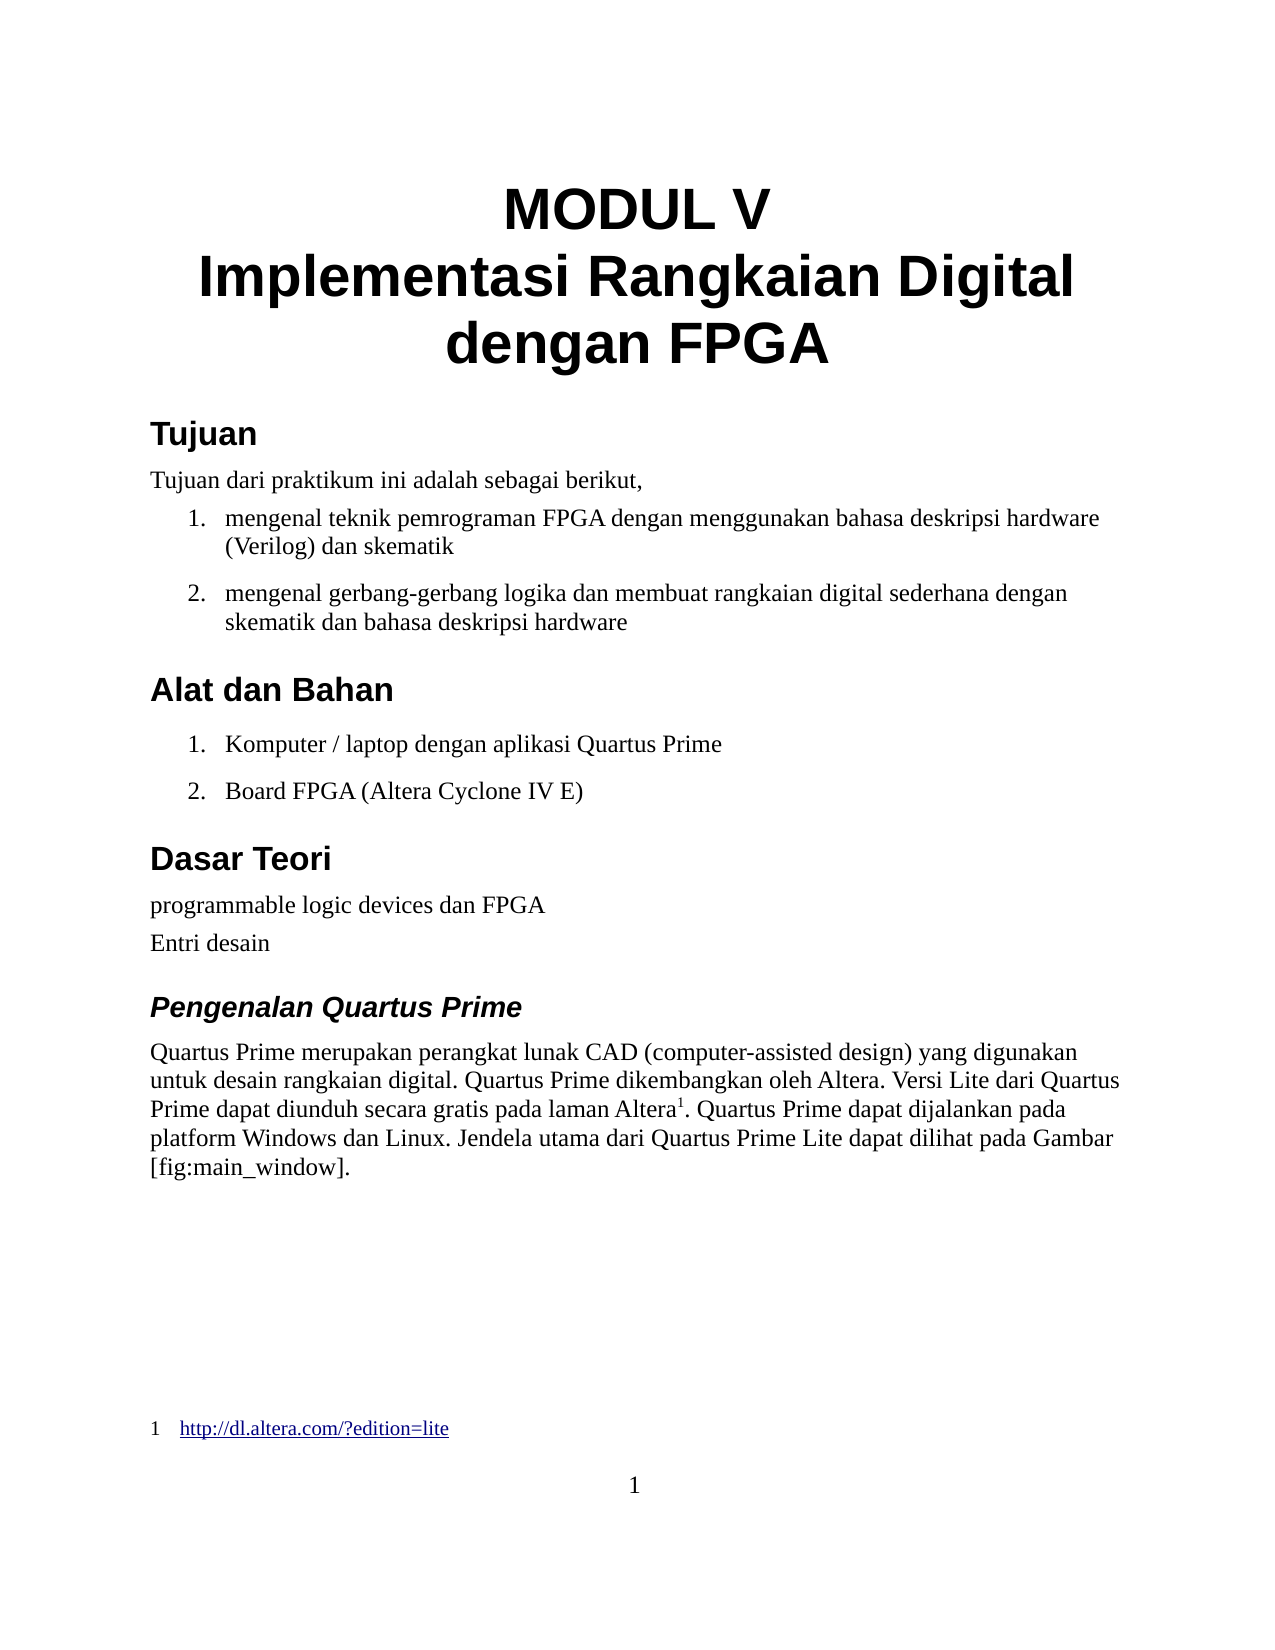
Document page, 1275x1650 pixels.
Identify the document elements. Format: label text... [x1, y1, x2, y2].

subtitle Tujuan [150, 414, 1125, 452]
text Entri desain [150, 928, 1125, 957]
list mengenal gerbang-gerbang logika dan membuat rangkaian digital sederhana dengan skematik dan bahasa deskripsi hardware [187, 578, 1125, 636]
list Komputer / laptop dengan aplikasi Quartus Prime [187, 729, 1125, 758]
subtitle Alat dan Bahan [150, 669, 1125, 708]
subtitle Pengenalan Quartus Prime [150, 991, 1125, 1024]
list mengenal teknik pemrograman FPGA dengan menggunakan bahasa deskripsi hardware (Verilog) dan skematik [187, 503, 1125, 560]
text Quartus Prime merupakan perangkat lunak CAD (computer-assisted design) yang digunakan untuk desain rangkaian digital. Quartus Prime dikembangkan oleh Altera. Versi Lite dari Quartus Prime dapat diunduh secara gratis pada laman Altera. Quartus Prime dapat dijalankan pada platform Windows dan Linux. Jendela utama dari Quartus Prime Lite dapat dilihat pada Gambar [fig:main_window]. [150, 1037, 1125, 1180]
subtitle Dasar Teori [150, 839, 1125, 878]
text Tujuan dari praktikum ini adalah sebagai berikut, [150, 465, 1125, 494]
list Board FPGA (Altera Cyclone IV E) [187, 776, 1125, 805]
title MODUL V Implementasi Rangkaian Digital dengan FPGA [150, 175, 1125, 376]
text programmable logic devices dan FPGA [150, 890, 1125, 919]
text http://dl.altera.com/?edition=lite [150, 1416, 1125, 1440]
